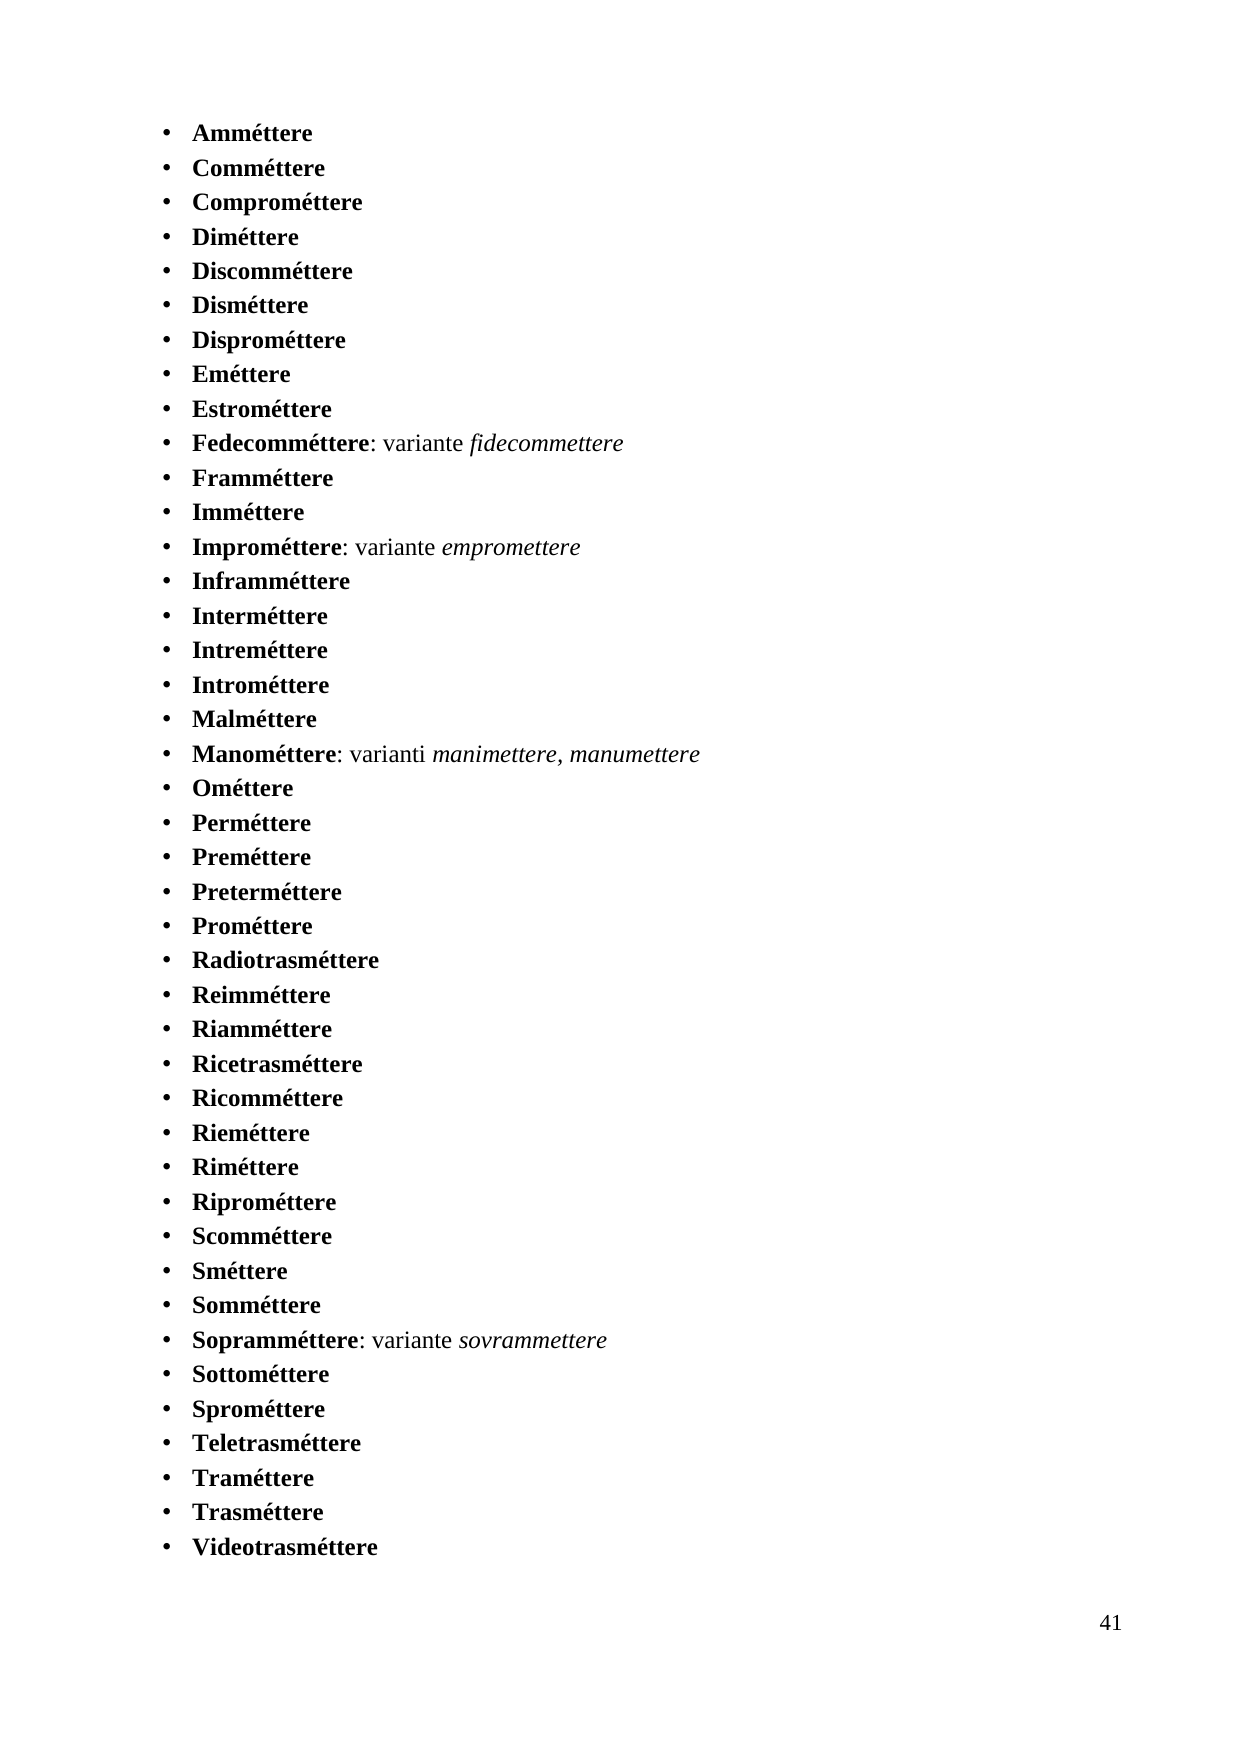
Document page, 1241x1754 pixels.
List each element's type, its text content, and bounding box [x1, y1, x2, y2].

list Fedecomméttere: variante fidecommettere [162, 428, 1122, 457]
list Introméttere [162, 670, 1122, 698]
list Ricetrasméttere [162, 1049, 1122, 1078]
list Inframméttere [162, 566, 1122, 595]
list Somméttere [162, 1290, 1122, 1319]
list Scomméttere [162, 1221, 1122, 1250]
list Teletrasméttere [162, 1428, 1122, 1457]
list Ométtere [162, 773, 1122, 802]
list Manométtere: varianti manimettere, manumettere [162, 739, 1122, 767]
list Preméttere [162, 842, 1122, 871]
list Improméttere: variante empromettere [162, 532, 1122, 561]
list Amméttere [162, 118, 1122, 147]
list Riprométtere [162, 1187, 1122, 1216]
list Imméttere [162, 497, 1122, 526]
list Riamméttere [162, 1014, 1122, 1043]
list Preterméttere [162, 877, 1122, 905]
list Sottométtere [162, 1359, 1122, 1388]
list Videotrasméttere [162, 1532, 1122, 1561]
list Riméttere [162, 1152, 1122, 1181]
list Reimméttere [162, 980, 1122, 1009]
list Estrométtere [162, 394, 1122, 423]
list Comprométtere [162, 187, 1122, 216]
list Diméttere [162, 222, 1122, 250]
list Prométtere [162, 911, 1122, 940]
list Sprométtere [162, 1394, 1122, 1423]
list Rieméttere [162, 1118, 1122, 1147]
list Disprométtere [162, 325, 1122, 354]
list Intreméttere [162, 635, 1122, 664]
list Malméttere [162, 704, 1122, 733]
list Framméttere [162, 463, 1122, 492]
list Comméttere [162, 153, 1122, 181]
list Trasméttere [162, 1497, 1122, 1526]
list Disméttere [162, 291, 1122, 319]
list Radiotrasméttere [162, 946, 1122, 974]
list Perméttere [162, 808, 1122, 836]
list Eméttere [162, 359, 1122, 388]
list Traméttere [162, 1463, 1122, 1492]
list Discomméttere [162, 256, 1122, 285]
list Ricomméttere [162, 1083, 1122, 1112]
list Sopramméttere: variante sovrammettere [162, 1325, 1122, 1354]
list Interméttere [162, 601, 1122, 629]
list Sméttere [162, 1256, 1122, 1285]
